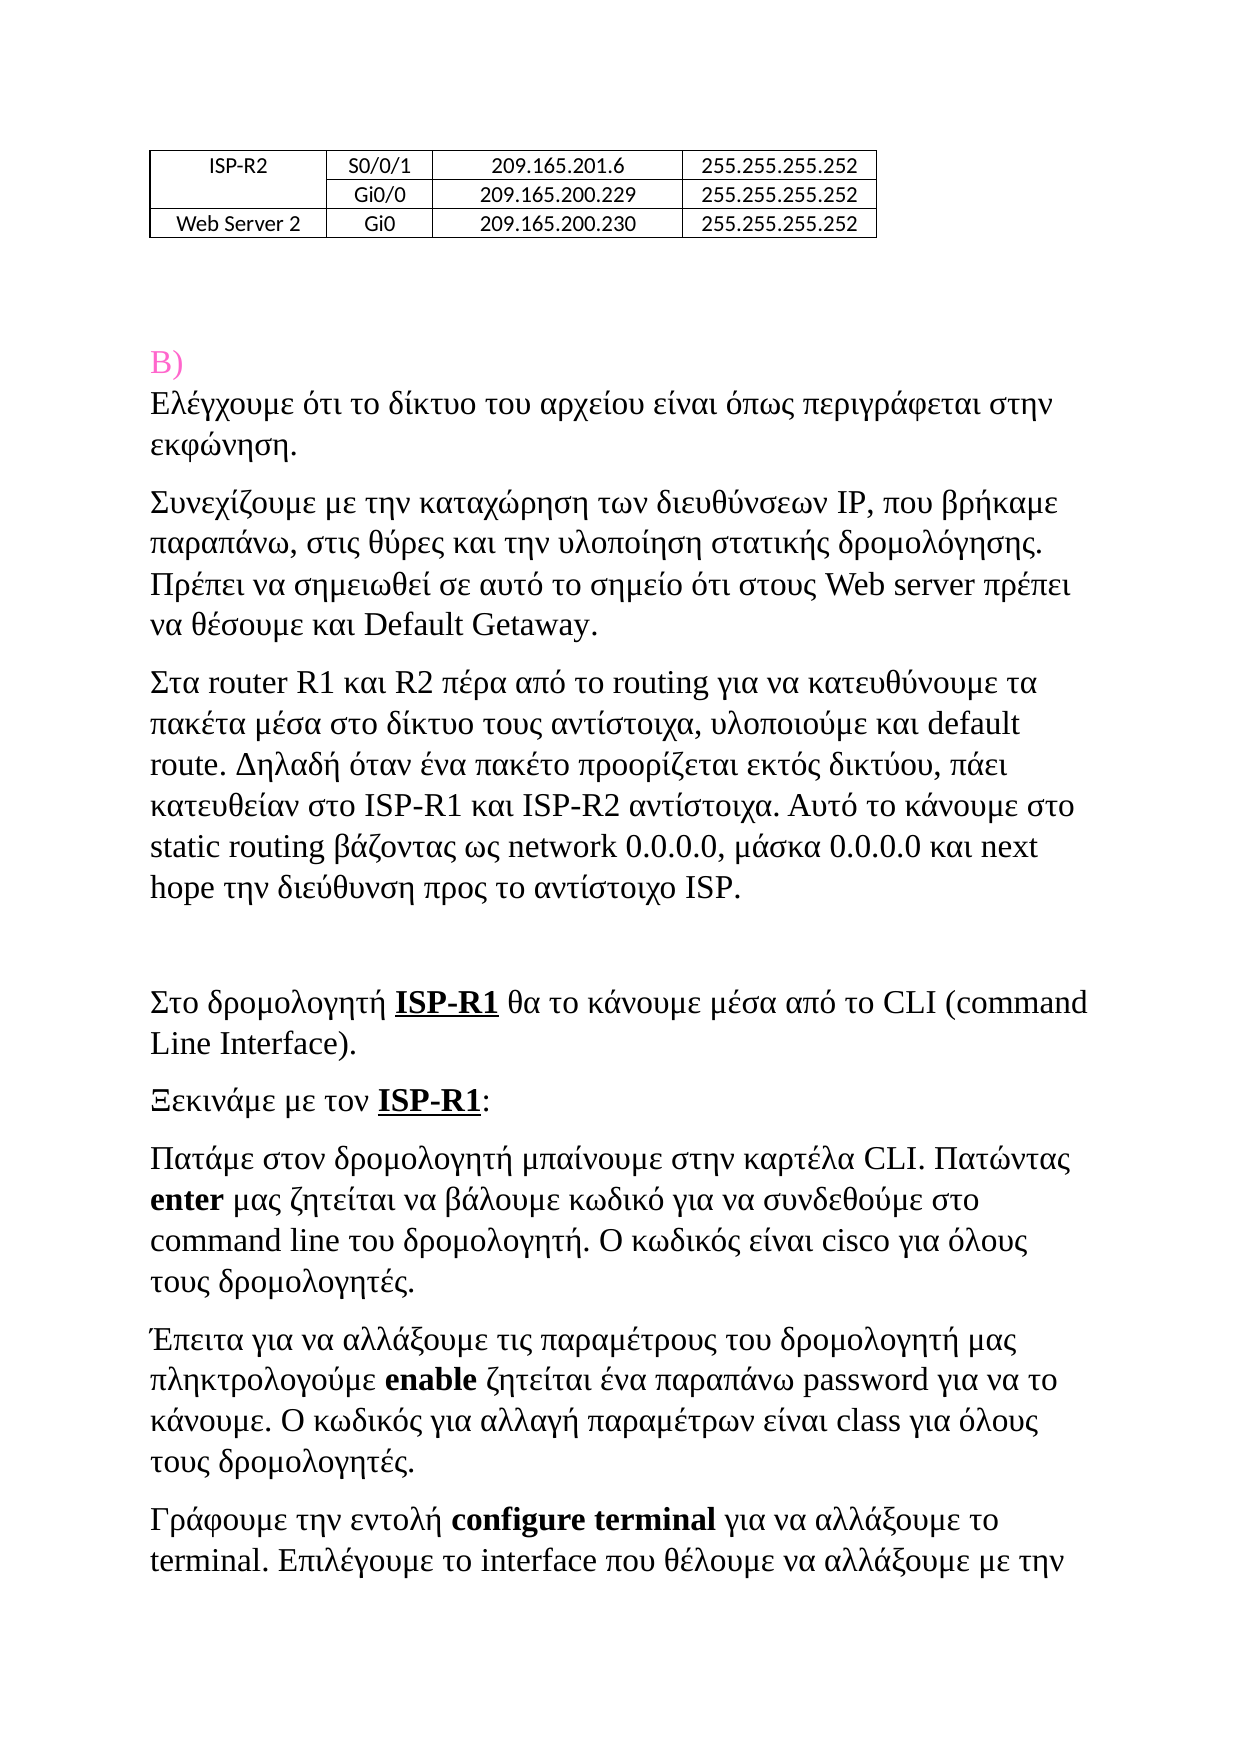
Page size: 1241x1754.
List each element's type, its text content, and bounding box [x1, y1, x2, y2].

table_cell S0/0/1 [327, 151, 432, 179]
text Ξεκινάμε με τον ISP-R1: [150, 1081, 1090, 1119]
text Γράφουμε την εντολή configure terminal για να αλλάξουμε το terminal. Επιλέγουμε το interface που θέλουμε να αλλάξουμε με την [150, 1499, 1090, 1578]
text Συνεχίζουμε με την καταχώρηση των διευθύνσεων IP, που βρήκαμε παραπάνω, στις θύρες και την υλοποίηση στατικής δρομολόγησης. Πρέπει να σημειωθεί σε αυτό το σημείο ότι στους Web server πρέπει να θέσουμε και Default Getaway. [150, 482, 1090, 643]
table_cell 255.255.255.252 [683, 209, 876, 237]
table_cell ISP-R2 [151, 151, 326, 208]
text Στα router R1 και R2 πέρα από το routing για να κατευθύνουμε τα πακέτα μέσα στο δίκτυο τους αντίστοιχα, υλοποιούμε και default route. Δηλαδή όταν ένα πακέτο προορίζεται εκτός δικτύου, πάει κατευθείαν στο ISP-R1 και ISP-R2 αντίστοιχα. Αυτό το κάνουμε στο static routing βάζοντας ως network 0.0.0.0, μάσκα 0.0.0.0 και next hope την διεύθυνση προς το αντίστοιχο ISP. [150, 662, 1090, 905]
text Στο δρομολογητή ISP-R1 θα το κάνουμε μέσα από το CLI (command Line Interface). [150, 982, 1090, 1061]
text Β) Ελέγχουμε ότι το δίκτυο του αρχείου είναι όπως περιγράφεται στην εκφώνηση. [150, 342, 1090, 463]
table_cell 255.255.255.252 [683, 180, 876, 208]
table_cell 209.165.200.229 [433, 180, 682, 208]
text Πατάμε στον δρομολογητή μπαίνουμε στην καρτέλα CLI. Πατώντας enter μας ζητείται να βάλουμε κωδικό για να συνδεθούμε στο command line του δρομολογητή. Ο κωδικός είναι cisco για όλους τους δρομολογητές. [150, 1138, 1090, 1299]
table_cell Gi0 [327, 209, 432, 237]
table_cell Gi0/0 [327, 180, 432, 208]
table_cell Web Server 2 [151, 209, 326, 237]
table_cell 209.165.201.6 [433, 151, 682, 179]
text Έπειτα για να αλλάξουμε τις παραμέτρους του δρομολογητή μας πληκτρολογούμε enable ζητείται ένα παραπάνω password για να το κάνουμε. Ο κωδικός για αλλαγή παραμέτρων είναι class για όλους τους δρομολογητές. [150, 1319, 1090, 1480]
table_cell 255.255.255.252 [683, 151, 876, 179]
table_cell 209.165.200.230 [433, 209, 682, 237]
